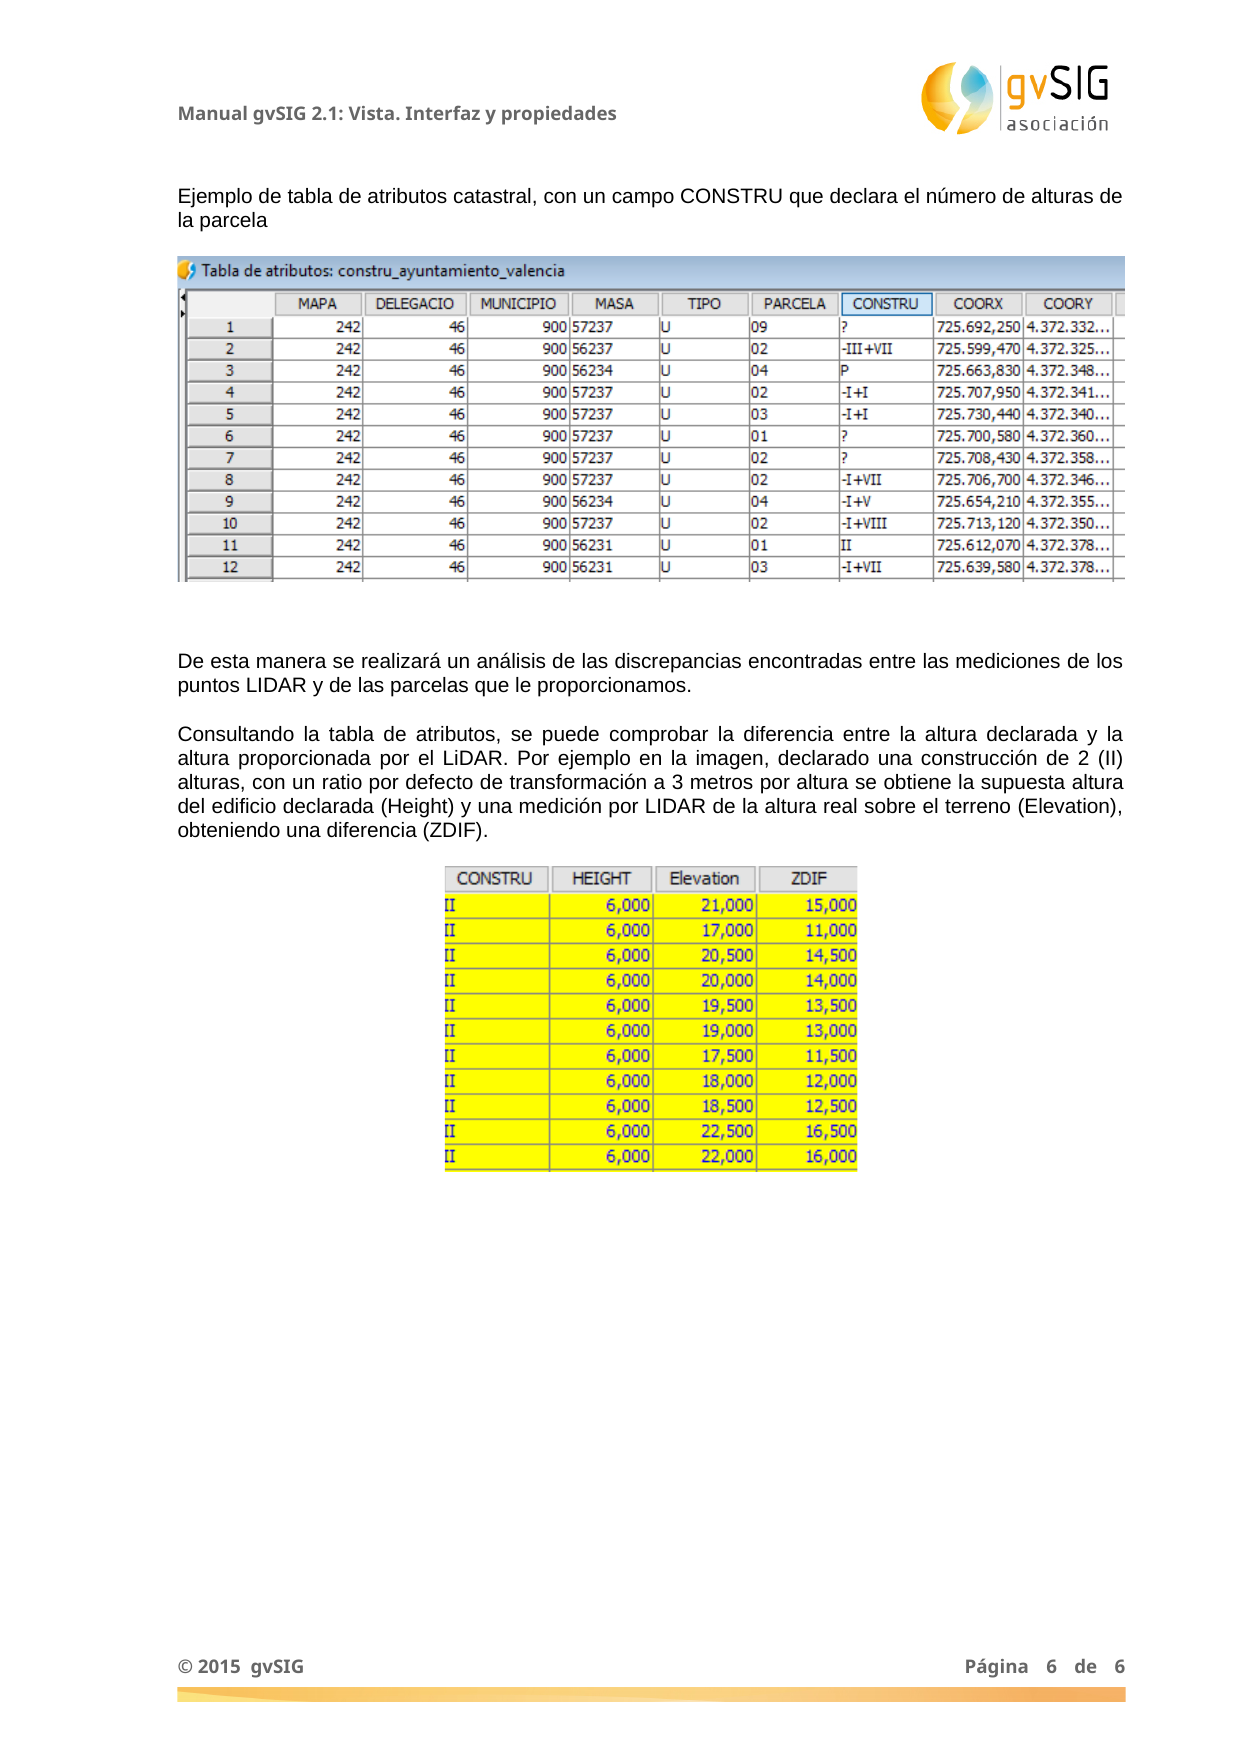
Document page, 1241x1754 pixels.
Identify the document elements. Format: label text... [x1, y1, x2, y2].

text Consultando la tabla de atributos, se puede comprobar la diferencia entre la altura declarada y la altura proporcionada por el LiDAR. Por ejemplo en la imagen, declarado una construcción de 2 (II) alturas, con un ratio por defecto de transformación a 3 metros por altura se obtiene la supuesta altura del edificio declarada (Height) y una medición por LIDAR de la altura real sobre el terreno (Elevation), obteniendo una diferencia (ZDIF). [177, 722, 1125, 842]
picture [177, 256, 1125, 582]
picture [177, 1687, 1126, 1702]
picture [444, 866, 858, 1172]
text Ejemplo de tabla de atributos catastral, con un campo CONSTRU que declara el número de alturas de la parcela [177, 184, 1125, 232]
text De esta manera se realizará un análisis de las discrepancias encontradas entre las mediciones de los puntos LIDAR y de las parcelas que le proporcionamos. [177, 649, 1125, 697]
picture [902, 47, 1122, 148]
